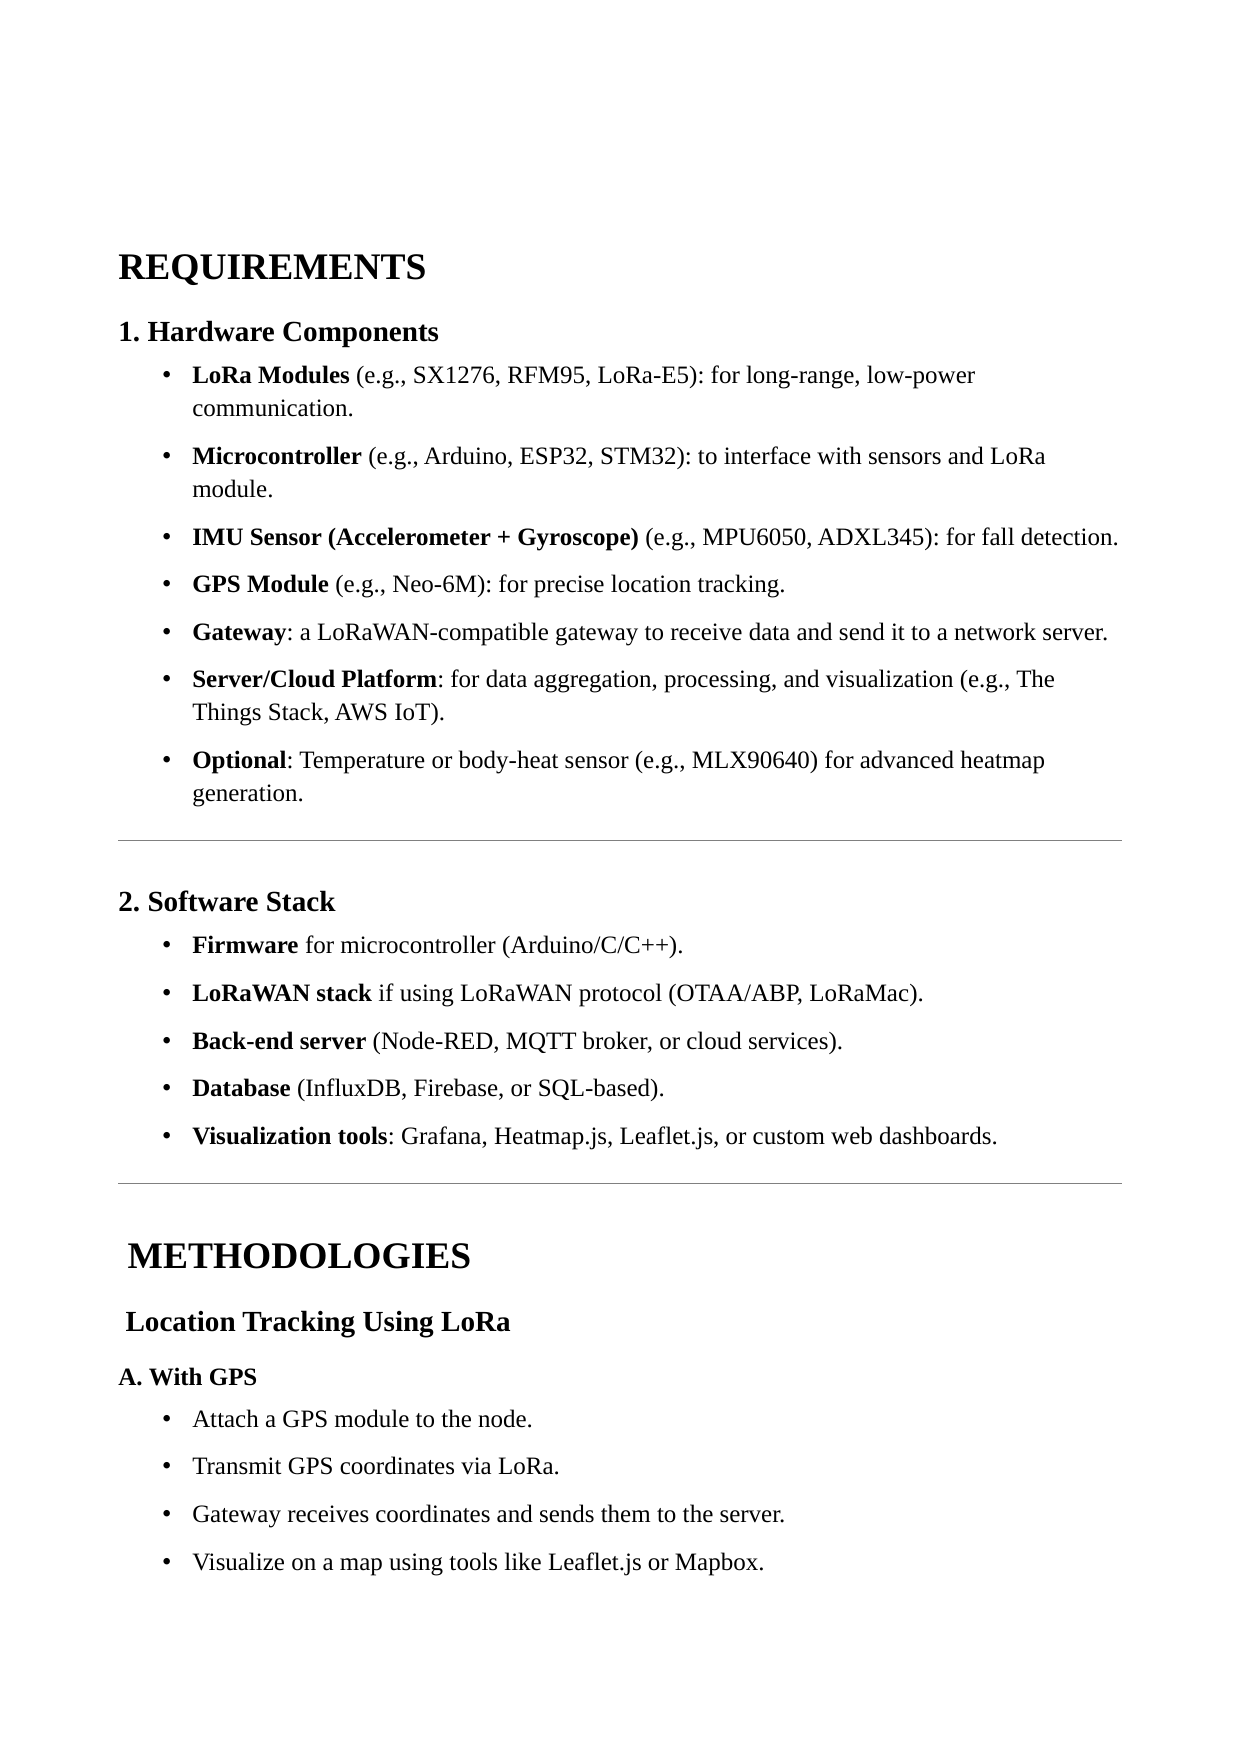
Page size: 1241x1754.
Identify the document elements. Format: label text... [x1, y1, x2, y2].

subtitle A. With GPS [118, 1362, 1122, 1391]
list Transmit GPS coordinates via LoRa. [162, 1451, 1122, 1480]
subtitle METHODOLOGIES [118, 1234, 1122, 1277]
subtitle REQUIREMENTS [118, 244, 1122, 287]
list Back-end server (Node-RED, MQTT broker, or cloud services). [162, 1026, 1122, 1054]
list Gateway receives coordinates and sends them to the server. [162, 1499, 1122, 1528]
subtitle Location Tracking Using LoRa [118, 1304, 1122, 1337]
list IMU Sensor (Accelerometer + Gyroscope) (e.g., MPU6050, ADXL345): for fall detection. [162, 522, 1122, 550]
list Optional: Temperature or body-heat sensor (e.g., MLX90640) for advanced heatmap generation. [162, 745, 1122, 807]
list Visualization tools: Grafana, Heatmap.js, Leaflet.js, or custom web dashboards. [162, 1121, 1122, 1150]
list LoRa Modules (e.g., SX1276, RFM95, LoRa-E5): for long-range, low-power communication. [162, 360, 1122, 422]
subtitle 2. Software Stack [118, 884, 1122, 918]
list Microcontroller (e.g., Arduino, ESP32, STM32): to interface with sensors and LoRa module. [162, 441, 1122, 503]
list Database (InfluxDB, Firebase, or SQL-based). [162, 1073, 1122, 1102]
list LoRaWAN stack if using LoRaWAN protocol (OTAA/ABP, LoRaMac). [162, 978, 1122, 1007]
list Attach a GPS module to the node. [162, 1404, 1122, 1432]
subtitle 1. Hardware Components [118, 314, 1122, 348]
list Gateway: a LoRaWAN-compatible gateway to receive data and send it to a network server. [162, 617, 1122, 646]
list Firmware for microcontroller (Arduino/C/C++). [162, 931, 1122, 959]
list Server/Cloud Platform: for data aggregation, processing, and visualization (e.g., The Things Stack, AWS IoT). [162, 664, 1122, 726]
list GPS Module (e.g., Neo-6M): for precise location tracking. [162, 569, 1122, 598]
list Visualize on a map using tools like Leaflet.js or Mapbox. [162, 1547, 1122, 1575]
